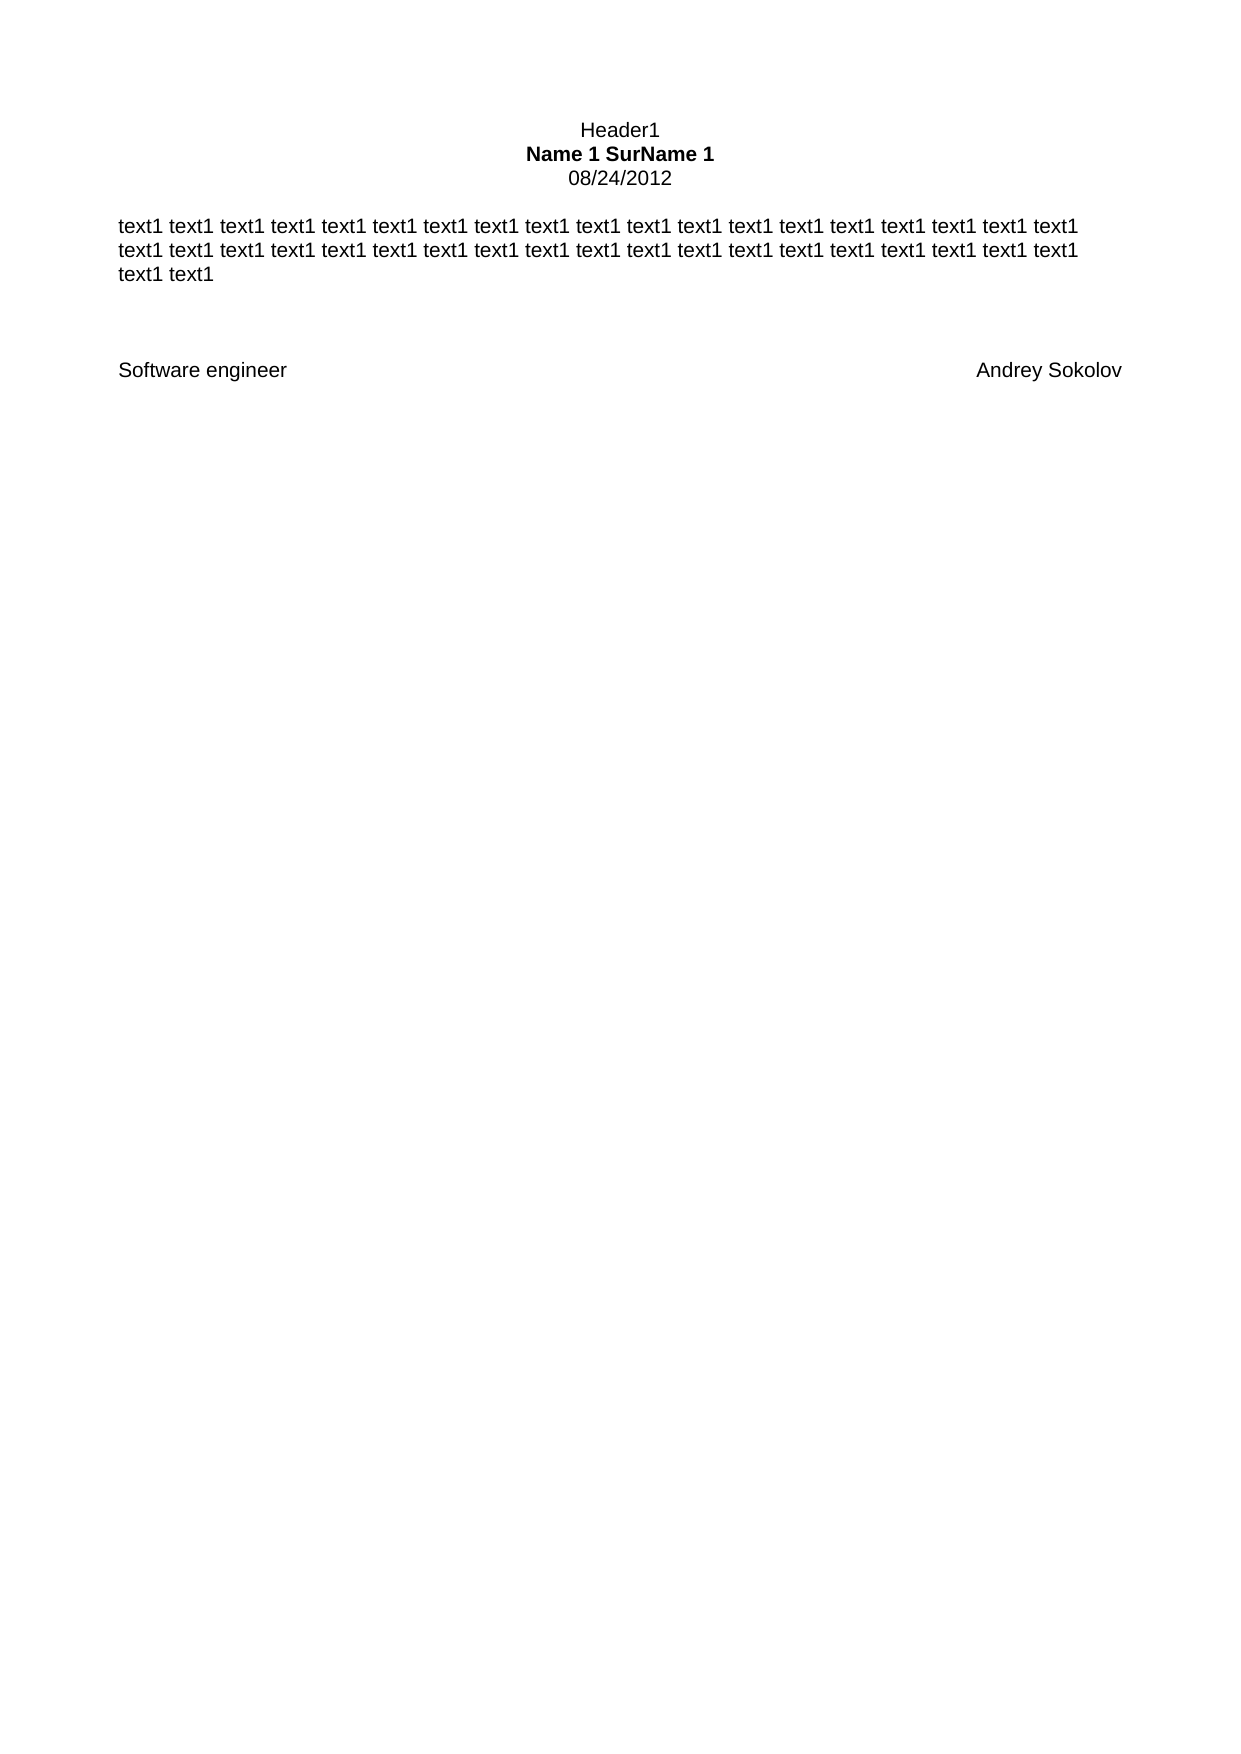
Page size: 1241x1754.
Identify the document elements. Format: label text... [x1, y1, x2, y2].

table_header Software engineer [118, 358, 830, 382]
text Name 1 SurName 1 [118, 142, 1122, 166]
text Header1 [118, 118, 1122, 142]
text text1 text1 text1 text1 text1 text1 text1 text1 text1 text1 text1 text1 text1 text1 text1 text1 text1 text1 text1 text1 text1 text1 text1 text1 text1 text1 text1 text1 text1 text1 text1 text1 text1 text1 text1 text1 text1 text1 text1 text1 [118, 214, 1122, 286]
text 08/24/2012 [118, 166, 1122, 190]
table_header Andrey Sokolov [830, 358, 1122, 382]
